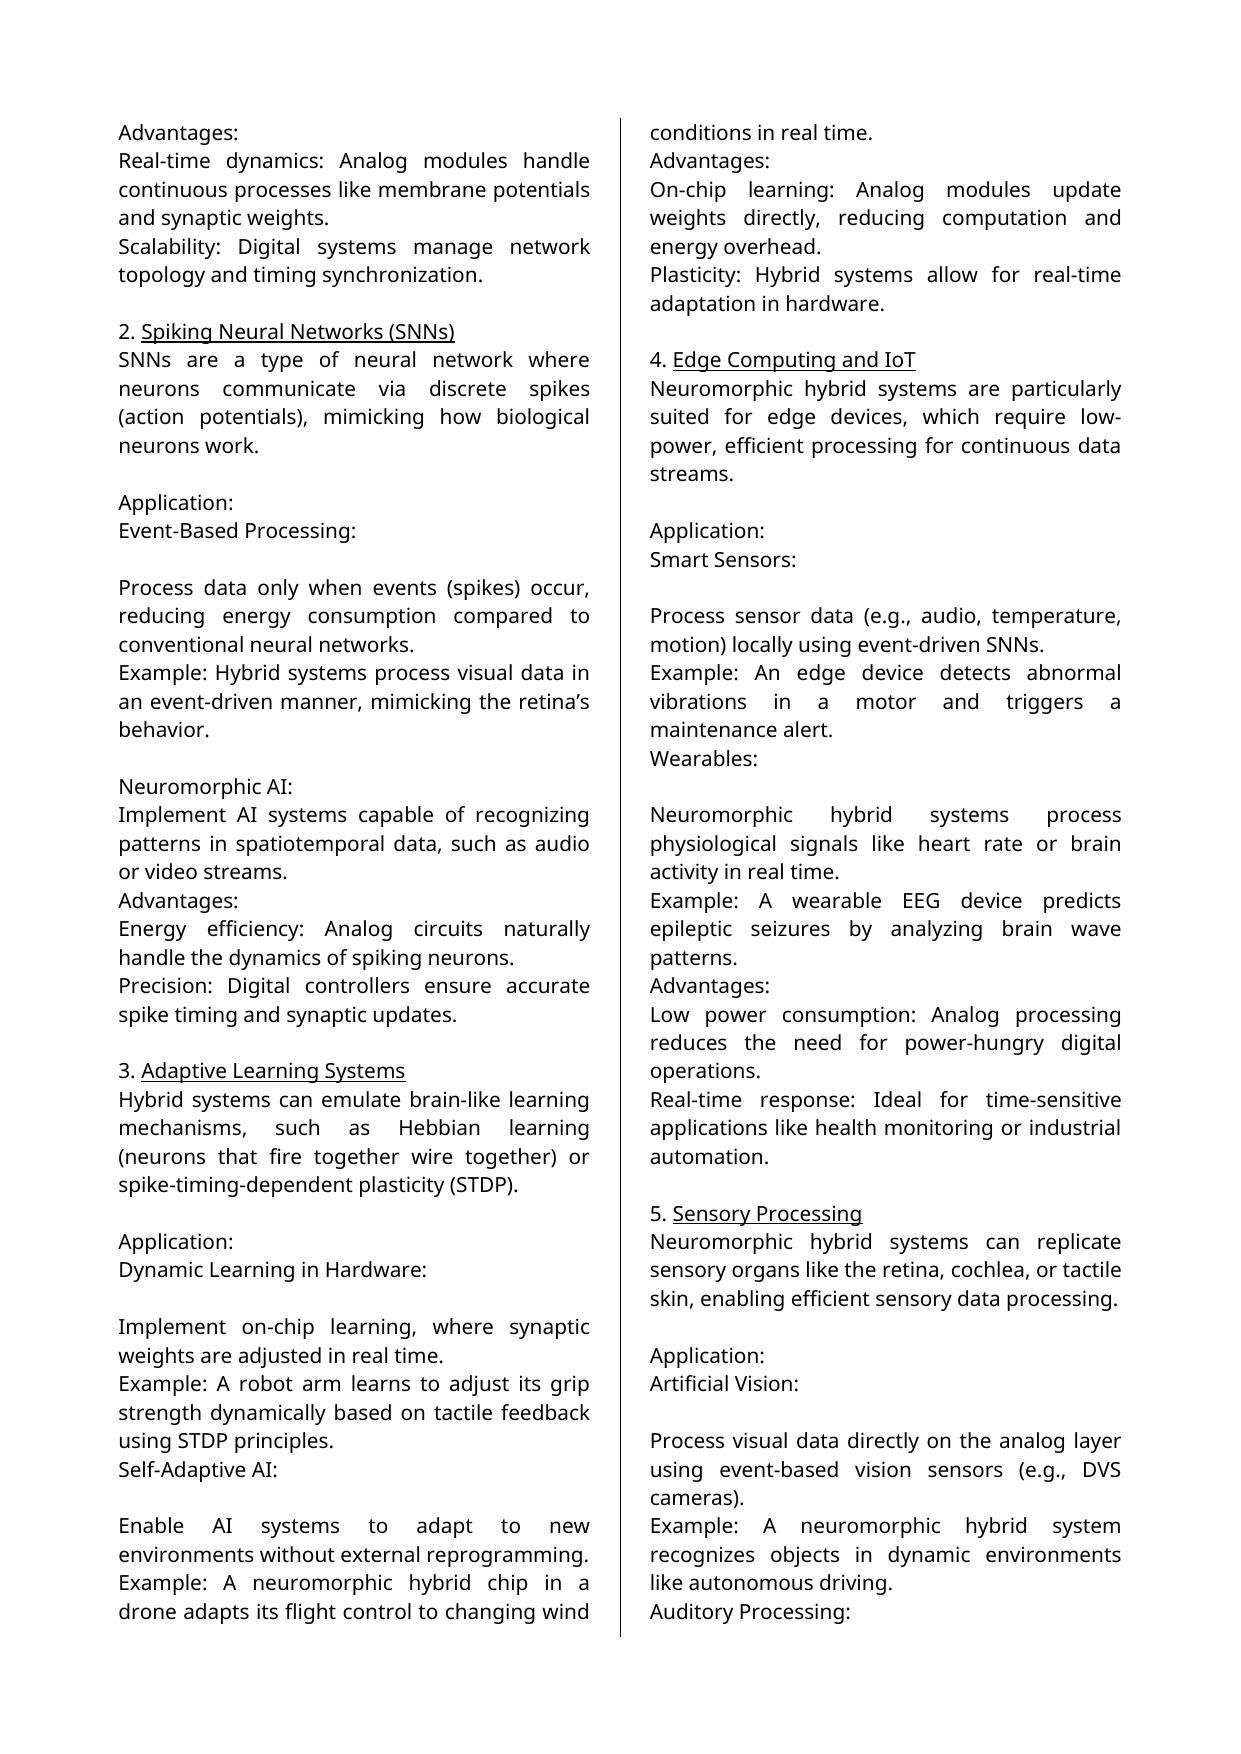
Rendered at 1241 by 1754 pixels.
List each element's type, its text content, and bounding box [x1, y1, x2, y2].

text Example: An edge device detects abnormal vibrations in a motor and triggers a maintenance alert. [649, 658, 1122, 744]
text Artificial Vision: [649, 1369, 1122, 1398]
text Advantages: [649, 147, 1122, 175]
text Example: A wearable EEG device predicts epileptic seizures by analyzing brain wave patterns. [649, 886, 1122, 971]
text Neuromorphic hybrid systems can replicate sensory organs like the retina, cochlea, or tactile skin, enabling efficient sensory data processing. [649, 1227, 1122, 1312]
text conditions in real time. [649, 118, 1122, 147]
text Enable AI systems to adapt to new environments without external reprogramming. [118, 1512, 591, 1568]
text Implement on-chip learning, where synaptic weights are adjusted in real time. [118, 1312, 591, 1369]
text Real-time response: Ideal for time-sensitive applications like health monitoring or industrial automation. [649, 1085, 1122, 1170]
text Dynamic Learning in Hardware: [118, 1256, 591, 1284]
text Application: [649, 1341, 1122, 1369]
text Implement AI systems capable of recognizing patterns in spatiotemporal data, such as audio or video streams. [118, 801, 591, 886]
text Example: A neuromorphic hybrid system recognizes objects in dynamic environments like autonomous driving. [649, 1512, 1122, 1597]
text Auditory Processing: [649, 1597, 1122, 1625]
text On-chip learning: Analog modules update weights directly, reducing computation and energy overhead. [649, 175, 1122, 260]
text Advantages: [649, 971, 1122, 1000]
text Application: [118, 488, 591, 516]
text Real-time dynamics: Analog modules handle continuous processes like membrane potentials and synaptic weights. [118, 147, 591, 232]
text 4. Edge Computing and IoT [649, 346, 1122, 374]
text Example: Hybrid systems process visual data in an event-driven manner, mimicking the retina’s behavior. [118, 658, 591, 744]
text Process sensor data (e.g., audio, temperature, motion) locally using event-driven SNNs. [649, 602, 1122, 658]
text Advantages: [118, 118, 591, 147]
text Smart Sensors: [649, 545, 1122, 573]
text Neuromorphic hybrid systems are particularly suited for edge devices, which require low-power, efficient processing for continuous data streams. [649, 374, 1122, 488]
text Plasticity: Hybrid systems allow for real-time adaptation in hardware. [649, 260, 1122, 317]
text 3. Adaptive Learning Systems [118, 1057, 591, 1085]
text Scalability: Digital systems manage network topology and timing synchronization. [118, 232, 591, 289]
text SNNs are a type of neural network where neurons communicate via discrete spikes (action potentials), mimicking how biological neurons work. [118, 346, 591, 459]
text Process visual data directly on the analog layer using event-based vision sensors (e.g., DVS cameras). [649, 1426, 1122, 1512]
text Low power consumption: Analog processing reduces the need for power-hungry digital operations. [649, 1000, 1122, 1085]
text Neuromorphic AI: [118, 772, 591, 801]
text Application: [118, 1227, 591, 1256]
text Example: A neuromorphic hybrid chip in a drone adapts its flight control to changing wind [118, 1568, 591, 1625]
text Wearables: [649, 744, 1122, 772]
text Energy efficiency: Analog circuits naturally handle the dynamics of spiking neurons. [118, 914, 591, 971]
text Example: A robot arm learns to adjust its grip strength dynamically based on tactile feedback using STDP principles. [118, 1369, 591, 1455]
text Self-Adaptive AI: [118, 1455, 591, 1483]
text Advantages: [118, 886, 591, 914]
text Hybrid systems can emulate brain-like learning mechanisms, such as Hebbian learning (neurons that fire together wire together) or spike-timing-dependent plasticity (STDP). [118, 1085, 591, 1199]
text Event-Based Processing: [118, 516, 591, 545]
text Application: [649, 516, 1122, 545]
text Neuromorphic hybrid systems process physiological signals like heart rate or brain activity in real time. [649, 801, 1122, 886]
text Process data only when events (spikes) occur, reducing energy consumption compared to conventional neural networks. [118, 573, 591, 658]
text 5. Sensory Processing [649, 1199, 1122, 1227]
text 2. Spiking Neural Networks (SNNs) [118, 317, 591, 346]
text Precision: Digital controllers ensure accurate spike timing and synaptic updates. [118, 971, 591, 1028]
